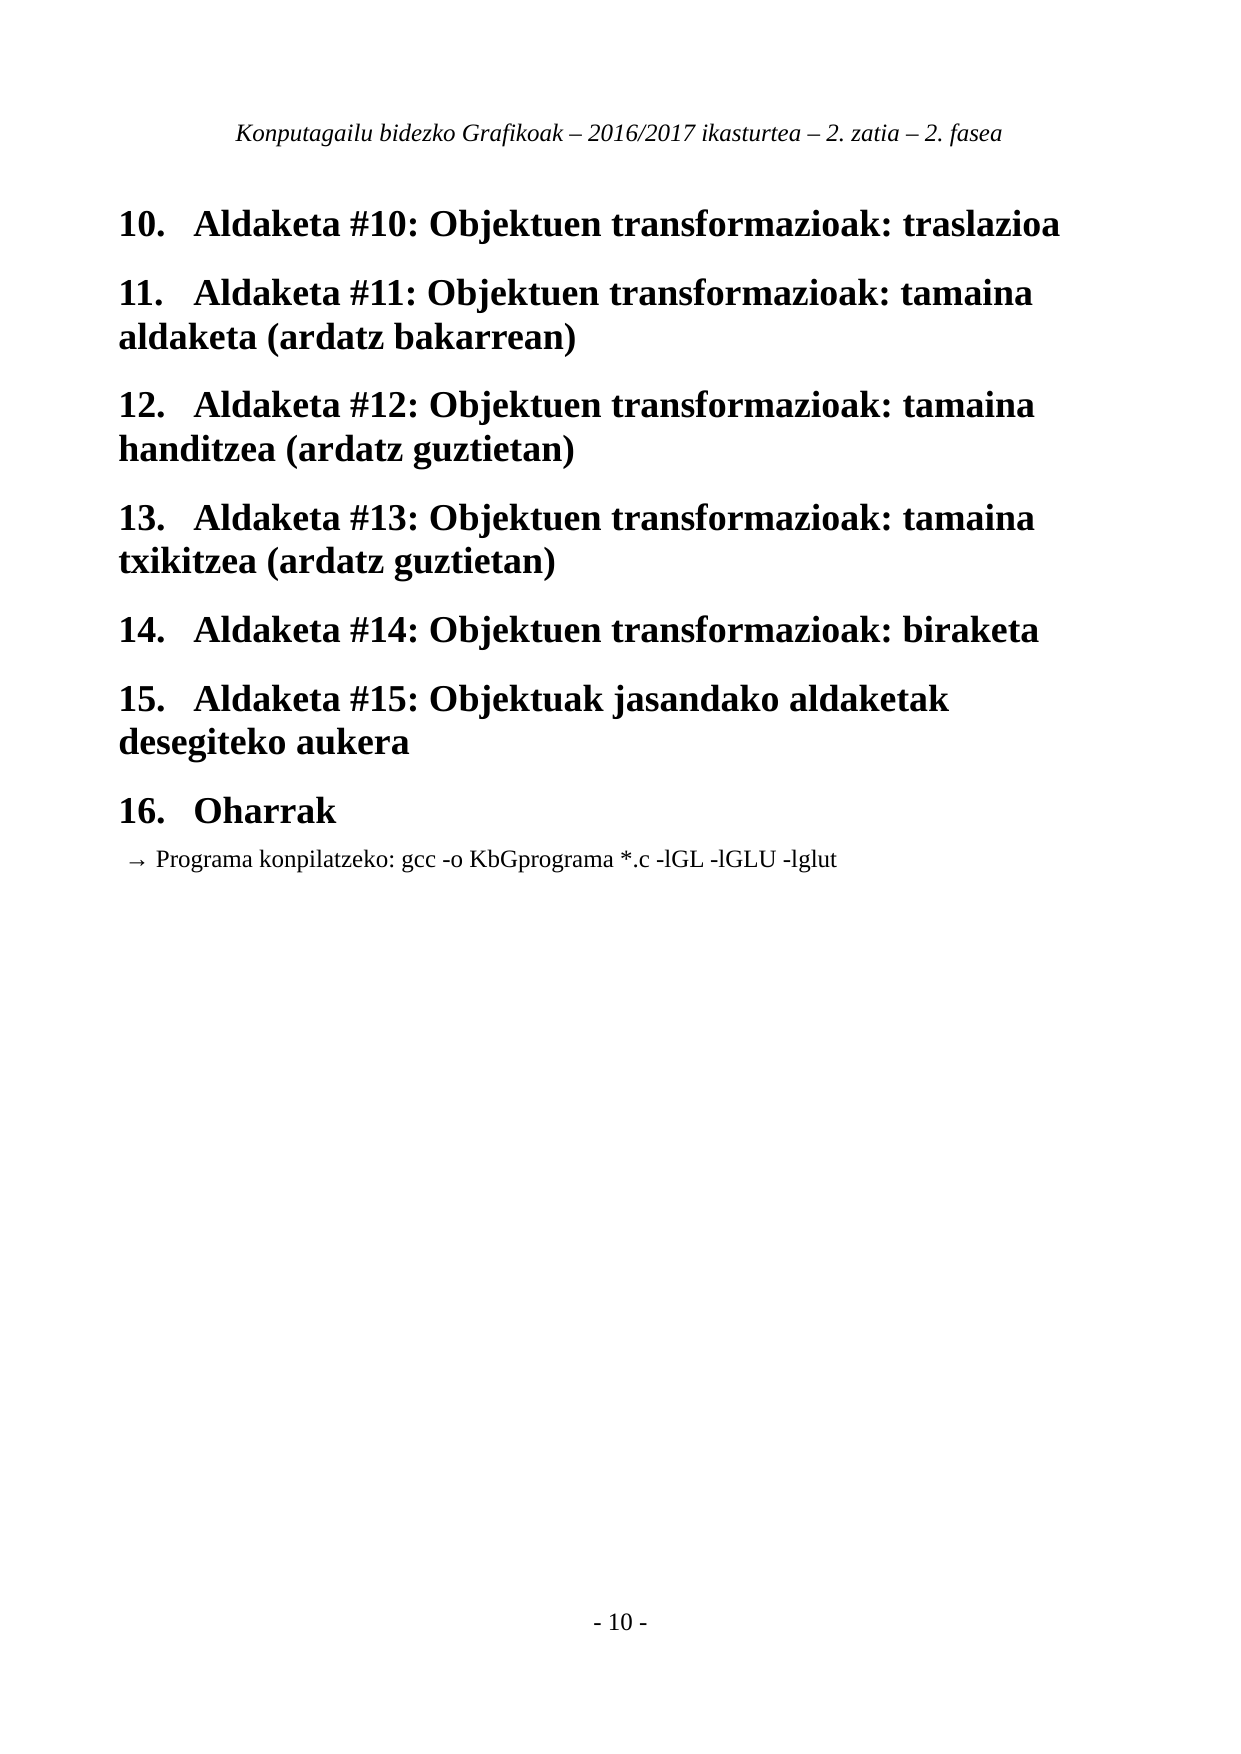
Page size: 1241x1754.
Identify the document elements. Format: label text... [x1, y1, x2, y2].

subtitle Aldaketa #15: Objektuak jasandako aldaketak desegiteko aukera [118, 676, 1122, 763]
subtitle Oharrak [118, 788, 1122, 831]
subtitle Aldaketa #11: Objektuen transformazioak: tamaina aldaketa (ardatz bakarrean) [118, 270, 1122, 357]
subtitle Aldaketa #14: Objektuen transformazioak: biraketa [118, 607, 1122, 651]
subtitle Aldaketa #12: Objektuen transformazioak: tamaina handitzea (ardatz guztietan) [118, 382, 1122, 469]
subtitle Aldaketa #13: Objektuen transformazioak: tamaina txikitzea (ardatz guztietan) [118, 494, 1122, 582]
subtitle Aldaketa #10: Objektuen transformazioak: traslazioa [118, 201, 1122, 245]
text → Programa konpilatzeko: gcc -o KbGprograma *.c -lGL -lGLU -lglut [118, 844, 1122, 873]
